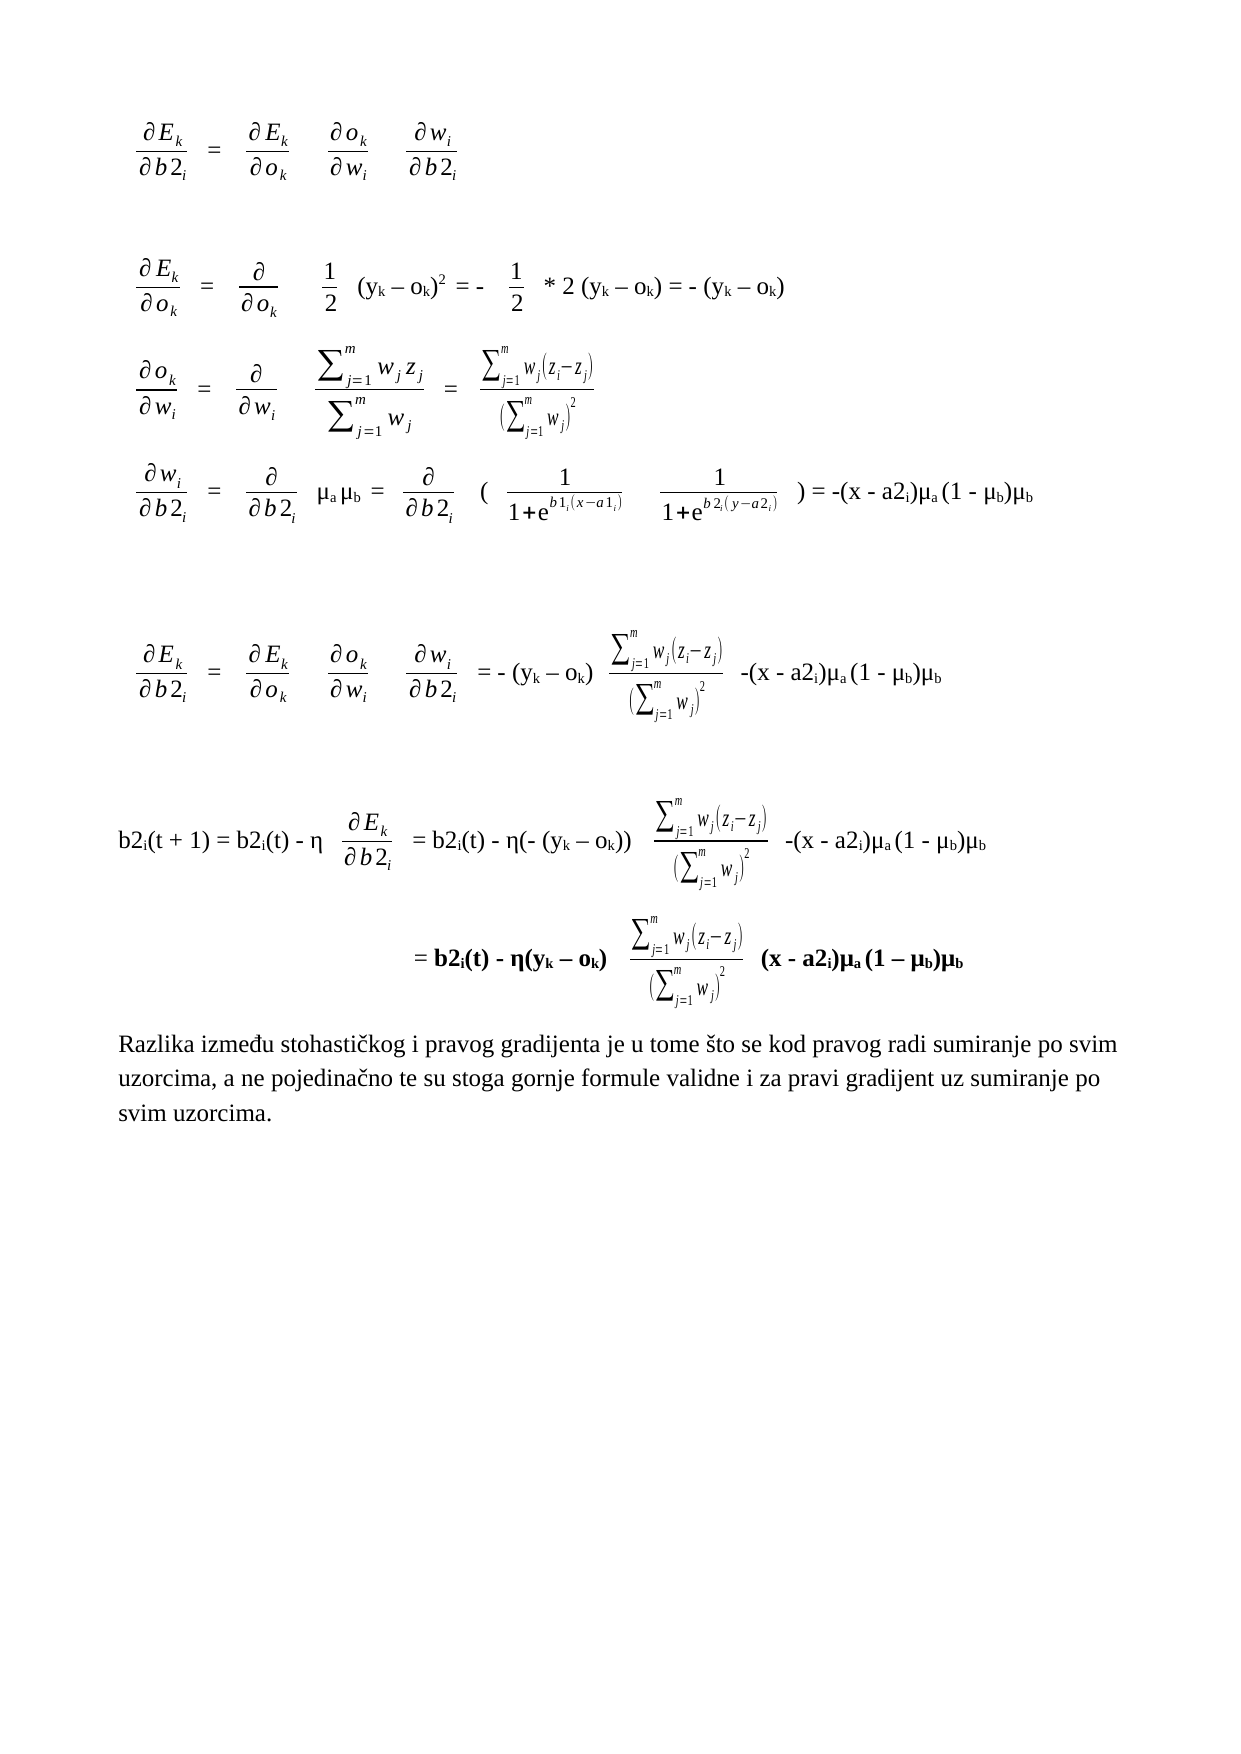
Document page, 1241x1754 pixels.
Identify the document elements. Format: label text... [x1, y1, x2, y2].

text = [118, 118, 1122, 184]
text Razlika između stohastičkog i pravog gradijenta je u tome što se kod pravog radi sumiranje po svim uzorcima, a ne pojedinačno te su stoga gornje formule validne i za pravi gradijent uz sumiranje po svim uzorcima. [118, 1029, 1122, 1127]
text = b2i(t) - η(yk – ok) (x - a2i)μa (1 – μb)μb [118, 910, 1122, 1008]
text = = - (yk – ok)-(x - a2i)μa (1 - μb)μb [118, 624, 1122, 723]
text b2i(t + 1) = b2i(t) - η= b2i(t) - η(- (yk – ok)) -(x - a2i)μa (1 - μb)μb [118, 792, 1122, 890]
text = (yk – ok)2 = - * 2 (yk – ok) = - (yk – ok) [118, 254, 1122, 321]
text = μa μb = () = -(x - a2i)μa (1 - μb)μb [118, 459, 1122, 526]
text = = [118, 341, 1122, 439]
